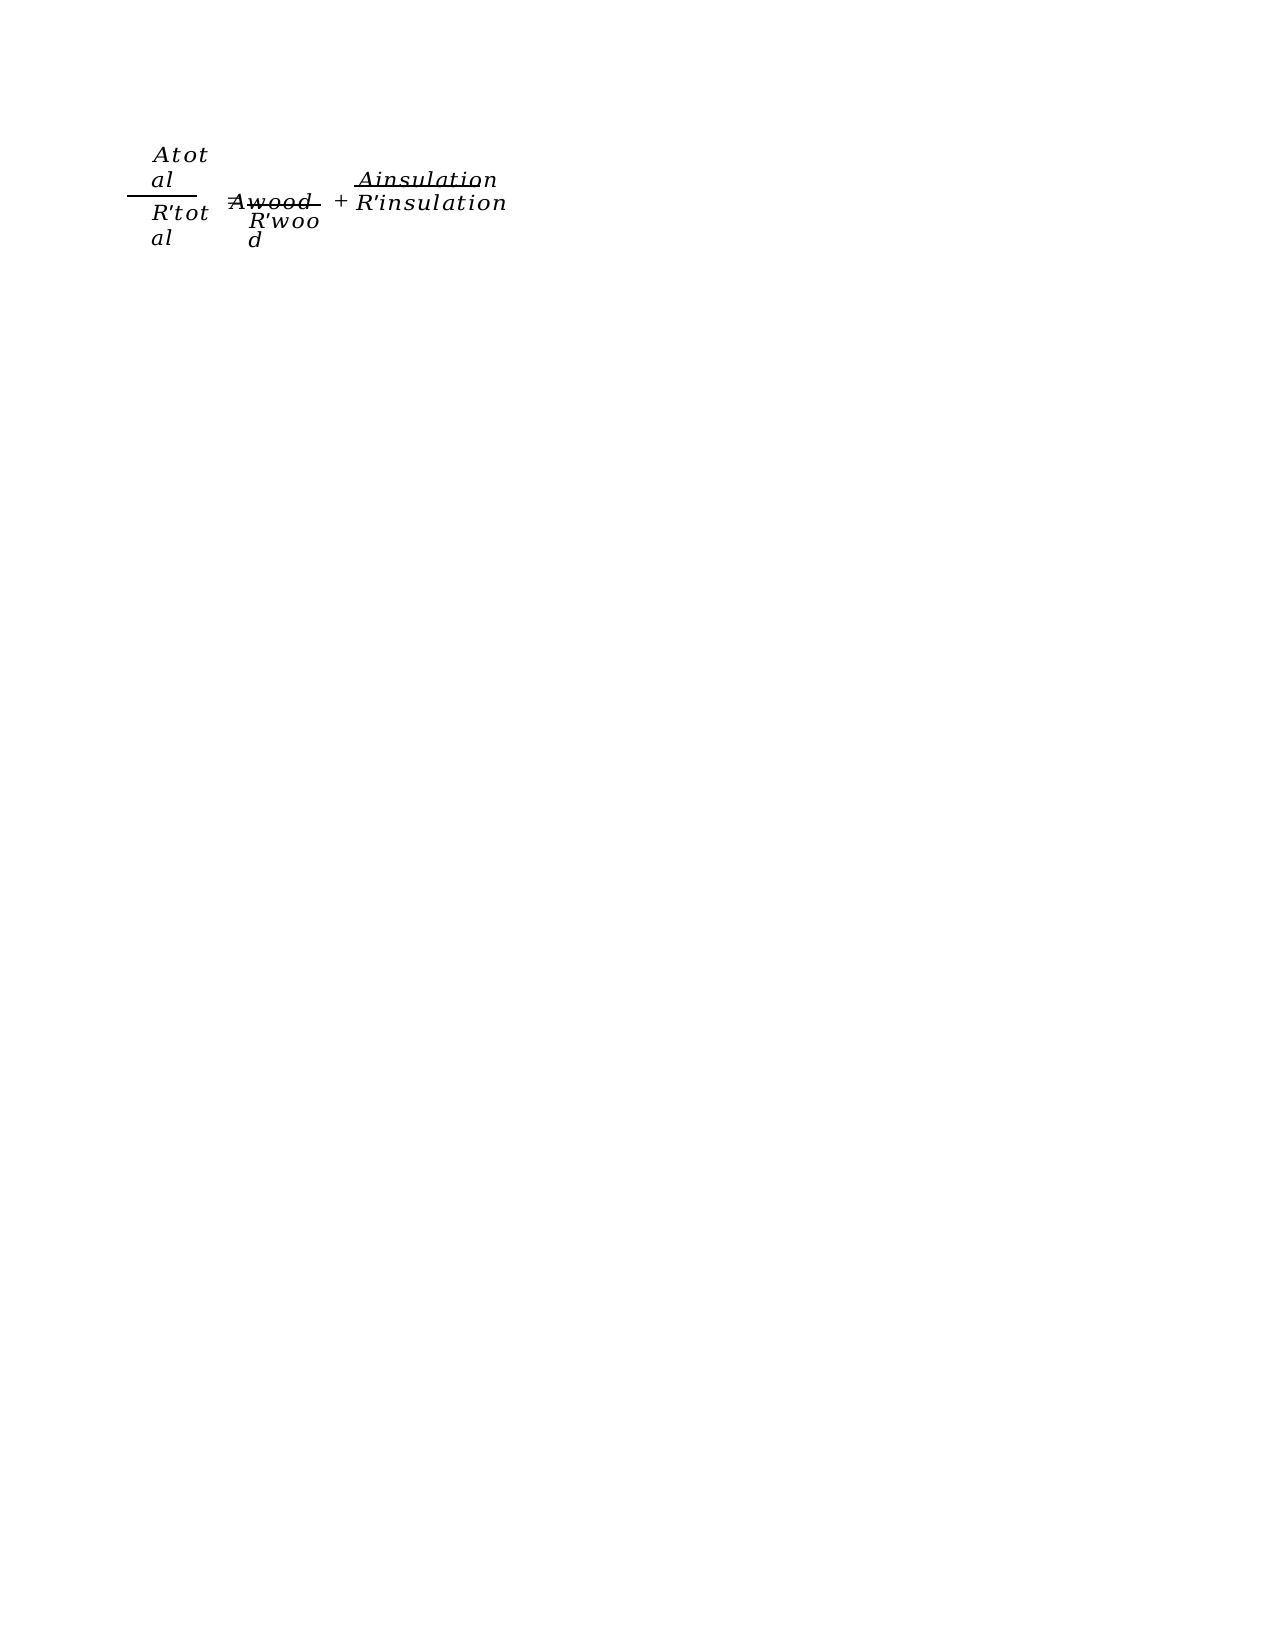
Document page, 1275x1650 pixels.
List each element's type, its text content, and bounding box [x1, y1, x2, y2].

text 𝐴𝑡𝑜𝑡𝑎𝑙 [150, 142, 220, 192]
text 𝑅ʹ𝑤𝑜𝑜𝑑 [247, 213, 320, 252]
text 𝑅ʹ𝑡𝑜𝑡𝑎𝑙 [150, 199, 220, 249]
text 𝑅ʹ𝑖𝑛𝑠𝑢𝑙𝑎𝑡𝑖𝑜𝑛 [354, 195, 1133, 214]
text = 𝐴𝑤𝑜𝑜𝑑 [227, 157, 320, 213]
text + 𝐴𝑖𝑛𝑠𝑢𝑙𝑎𝑡𝑖𝑜𝑛 [333, 157, 1133, 195]
